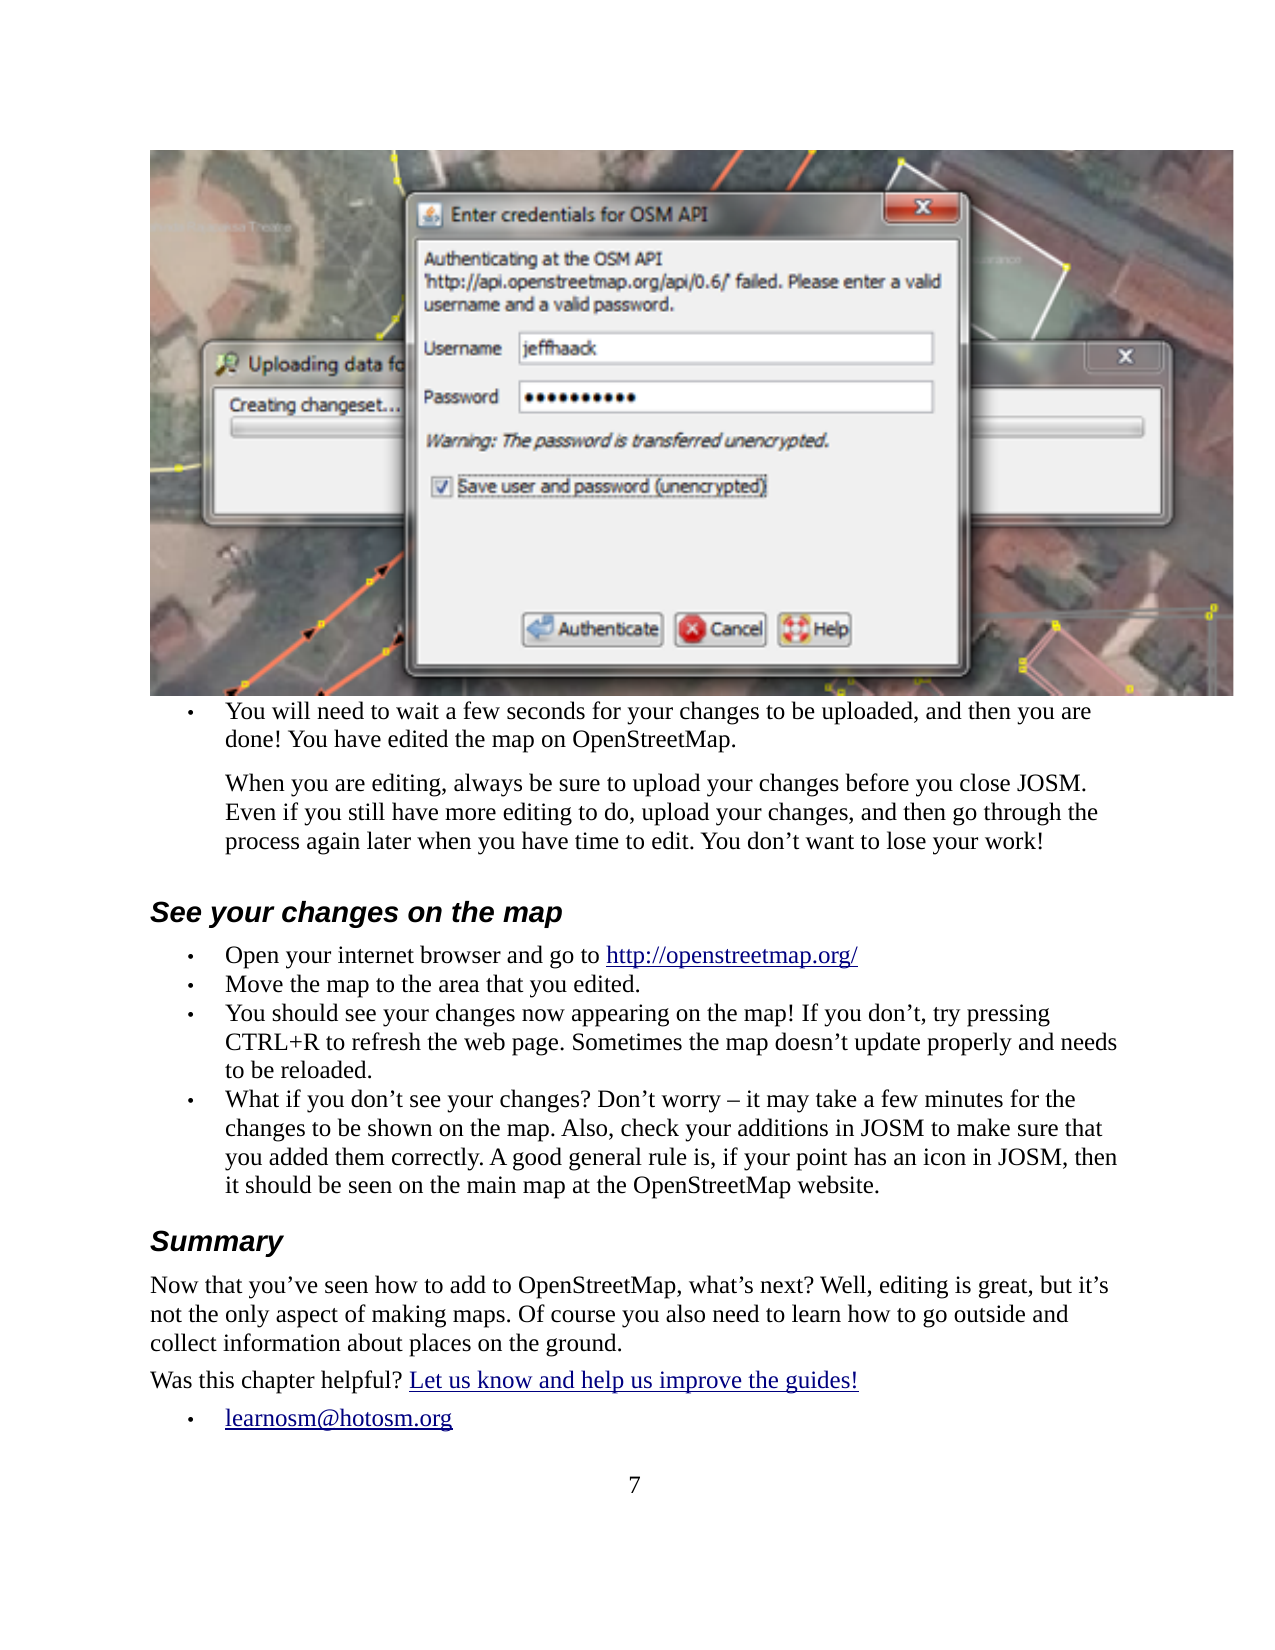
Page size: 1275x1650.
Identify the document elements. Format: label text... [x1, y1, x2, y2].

list learnosm@hotosm.org [187, 1403, 1125, 1432]
list You should see your changes now appearing on the map! If you don’t, try pressing CTRL+R to refresh the web page. Sometimes the map doesn’t update properly and needs to be reloaded. [187, 998, 1125, 1084]
text When you are editing, always be sure to upload your changes before you close JOSM. Even if you still have more editing to do, upload your changes, and then go through the process again later when you have time to edit. You don’t want to lose your work! [225, 768, 1125, 854]
list You will need to wait a few seconds for your changes to be uploaded, and then you are done! You have edited the map on OpenStreetMap. [187, 696, 1125, 753]
subtitle See your changes on the map [150, 894, 1125, 928]
text Was this chapter helpful? Let us know and help us improve the guides! [150, 1366, 1125, 1394]
picture [150, 150, 1234, 696]
subtitle Summary [150, 1224, 1125, 1258]
list Move the map to the area that you edited. [187, 969, 1125, 998]
list What if you don’t see your changes? Don’t worry – it may take a few minutes for the changes to be shown on the map. Also, check your additions in JOSM to make sure that you added them correctly. A good general rule is, if your point has an icon in JOSM, then it should be seen on the main map at the OpenStreetMap website. [187, 1084, 1125, 1199]
text Now that you’ve seen how to add to OpenStreetMap, what’s next? Well, editing is great, but it’s not the only aspect of making maps. Of course you also need to learn how to go outside and collect information about places on the ground. [150, 1270, 1125, 1357]
list Open your internet browser and go to http://openstreetmap.org/ [187, 941, 1125, 969]
